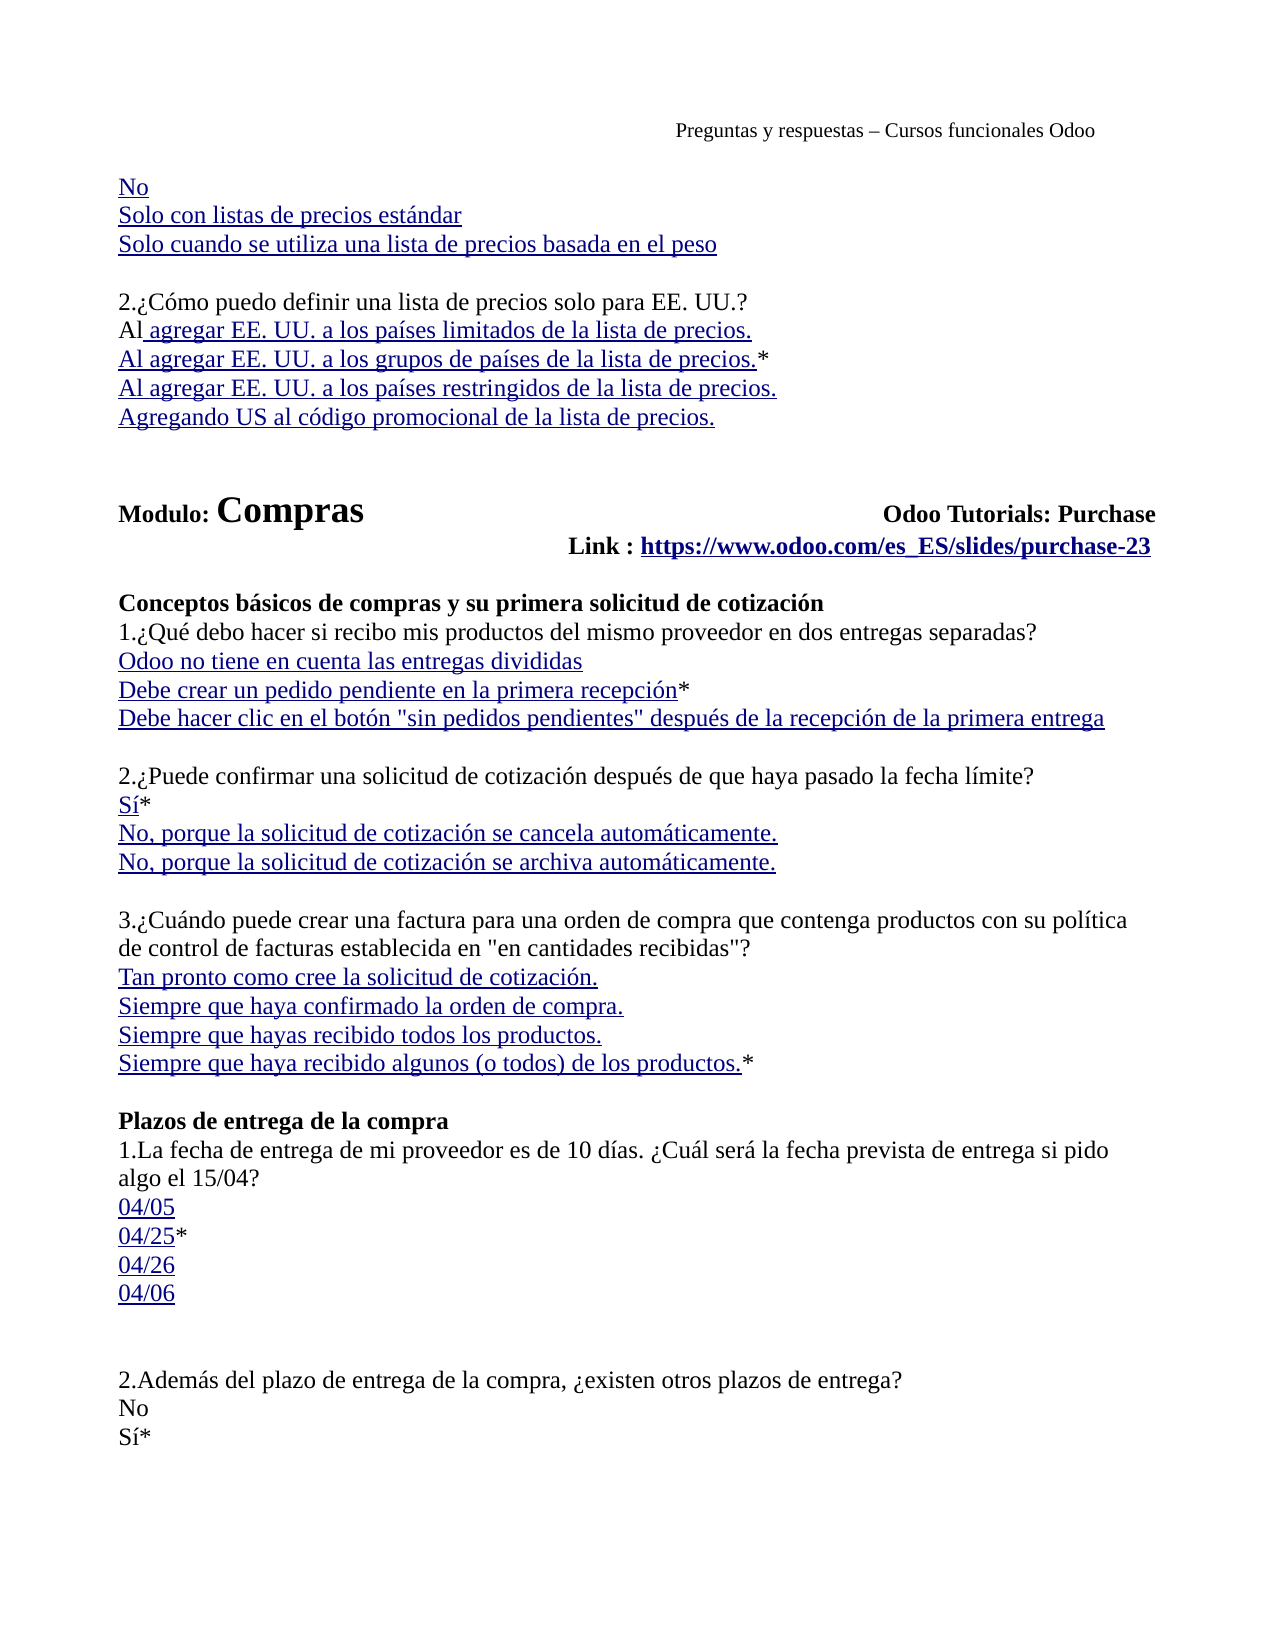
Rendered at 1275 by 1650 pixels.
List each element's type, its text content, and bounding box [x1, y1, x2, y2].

text Siempre que haya confirmado la orden de compra. [118, 991, 1157, 1020]
text No [118, 172, 1157, 200]
text 1.¿Qué debo hacer si recibo mis productos del mismo proveedor en dos entregas separadas? [118, 617, 1157, 646]
text Link : https://www.odoo.com/es_ES/slides/purchase-23 [118, 531, 1157, 560]
text No, porque la solicitud de cotización se cancela automáticamente. [118, 818, 1157, 847]
text Solo cuando se utiliza una lista de precios basada en el peso [118, 229, 1157, 258]
text 2.Además del plazo de entrega de la compra, ¿existen otros plazos de entrega? [118, 1365, 1157, 1393]
text Agregando US al código promocional de la lista de precios. [118, 402, 1157, 430]
text 2.¿Cómo puedo definir una lista de precios solo para EE. UU.? [118, 287, 1157, 315]
text Plazos de entrega de la compra [118, 1106, 1157, 1135]
text Al agregar EE. UU. a los grupos de países de la lista de precios.* [118, 344, 1157, 373]
text Modulo: Compras Odoo Tutorials: Purchase [118, 488, 1157, 531]
text 04/25* [118, 1221, 1157, 1250]
text No, porque la solicitud de cotización se archiva automáticamente. [118, 847, 1157, 876]
text Solo con listas de precios estándar [118, 200, 1157, 229]
text Siempre que hayas recibido todos los productos. [118, 1020, 1157, 1048]
text Odoo no tiene en cuenta las entregas divididas [118, 646, 1157, 675]
text 2.¿Puede confirmar una solicitud de cotización después de que haya pasado la fecha límite? Sí* [118, 761, 1157, 818]
text Al agregar EE. UU. a los países limitados de la lista de precios. [118, 315, 1157, 344]
text Sí* [118, 1422, 1157, 1451]
text Siempre que haya recibido algunos (o todos) de los productos.* [118, 1048, 1157, 1077]
text No [118, 1393, 1157, 1422]
text Conceptos básicos de compras y su primera solicitud de cotización [118, 588, 1157, 617]
text 04/26 [118, 1250, 1157, 1278]
text Debe crear un pedido pendiente en la primera recepción* [118, 675, 1157, 703]
text 1.La fecha de entrega de mi proveedor es de 10 días. ¿Cuál será la fecha prevista de entrega si pido algo el 15/04? 04/05 [118, 1135, 1157, 1221]
text 04/06 [118, 1278, 1157, 1307]
text 3.¿Cuándo puede crear una factura para una orden de compra que contenga productos con su política de control de facturas establecida en "en cantidades recibidas"? Tan pronto como cree la solicitud de cotización. [118, 905, 1157, 991]
text Al agregar EE. UU. a los países restringidos de la lista de precios. [118, 373, 1157, 402]
text Debe hacer clic en el botón "sin pedidos pendientes" después de la recepción de la primera entrega [118, 703, 1157, 732]
